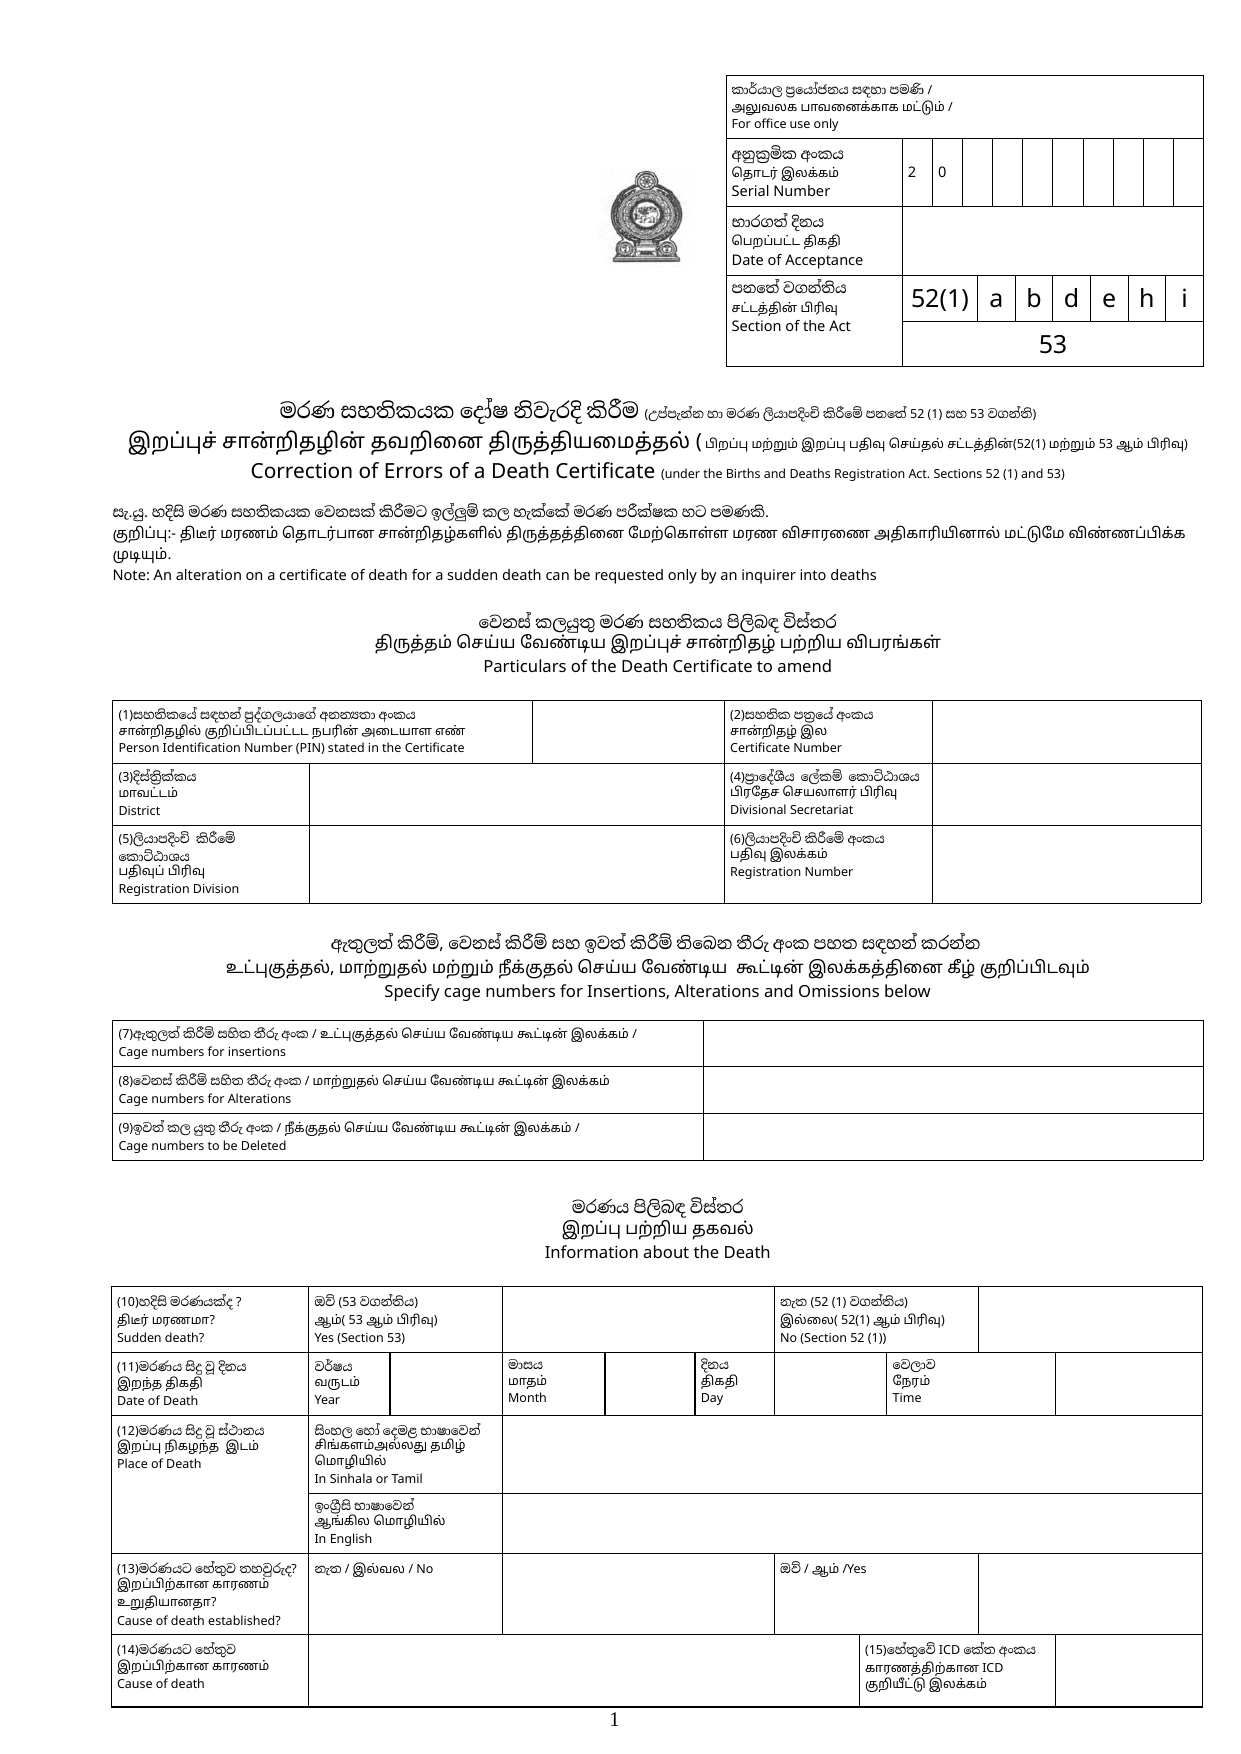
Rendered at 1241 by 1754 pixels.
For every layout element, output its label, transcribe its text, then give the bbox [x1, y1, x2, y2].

table_cell e [1091, 276, 1128, 321]
table_cell [933, 826, 1201, 903]
table_cell වර්ෂය வருடம் Year [309, 1353, 389, 1415]
table_cell [1056, 1635, 1202, 1706]
table_cell (6)ලියාපදිංචි කිරීමේ අංකය பதிவு இலக்கம் Registration Number [725, 826, 932, 903]
table_cell භාරගත් දිනය பெறப்பட்ட திகதி Date of Acceptance [727, 207, 902, 275]
table_cell [1144, 139, 1173, 206]
table_header (2)සහතික පත්‍රයේ අංකය சான்றிதழ் இல Certificate Number [725, 701, 932, 762]
table_cell (14)මරණයට හේතුව இறப்பிற்கான காரணம் Cause of death [112, 1635, 308, 1706]
table_cell (12)මරණය සිදු වූ ස්ථානය இறப்பு நிகழந்த இடம் Place of Death [112, 1416, 308, 1553]
table_cell 0 [933, 139, 962, 206]
table_cell (8)වෙනස් කිරීම් සහිත තීරු අංක / மாற்றுதல் செய்ய வேண்டிய கூட்டின் இலக்கம் Cage numbers for Alterations [113, 1067, 703, 1113]
table_cell වෙලාව நேரம் Time [887, 1353, 1055, 1415]
table_header [503, 1287, 774, 1352]
table_cell [503, 1494, 1202, 1553]
table_cell [775, 1353, 886, 1415]
picture [598, 168, 693, 269]
text Correction of Errors of a Death Certificate (under the Births and Deaths Registration Act. Sections 52 (1) and 53) [112, 456, 1203, 485]
text මරණ සහතිකයක දෝෂ නිවැරදි කිරීම (උප්පැන්න හා මරණ ලියාපදිංචි කිරීමේ පනතේ 52 (1) සහ 53 වගන්ති) [112, 400, 1203, 426]
text Specify cage numbers for Insertions, Alterations and Omissions below [112, 980, 1203, 1002]
text ඇතුලත් කිරීම්, වෙනස් කිරීම් සහ ඉවත් කිරීම් තිබෙන තීරු අංක පහත සඳහන් කරන්න [112, 932, 1203, 956]
table_header [533, 701, 724, 762]
text Particulars of the Death Certificate to amend [112, 655, 1203, 677]
table_cell මාසය மாதம் Month [503, 1353, 604, 1415]
table_cell ඔව් / ஆம் /Yes [775, 1554, 978, 1634]
table_cell (13)මරණයට හේතුව තහවුරුද? இறப்பிற்கான காரணம் உறுதியானதா? Cause of death established? [112, 1554, 308, 1634]
table_cell (11)මරණය සිදු වූ දිනය இறந்த திகதி Date of Death [112, 1353, 308, 1415]
table_cell [309, 1635, 859, 1706]
table_cell h [1129, 276, 1165, 321]
table_cell [1056, 1353, 1202, 1415]
table_cell [1114, 139, 1143, 206]
table_cell පනතේ වගන්තිය சட்டத்தின் பிரிவு Section of the Act [727, 276, 902, 366]
table_cell b [1016, 276, 1052, 321]
table_cell 2 [903, 139, 932, 206]
table_cell [503, 1416, 1202, 1493]
table_cell 52(1) [903, 276, 977, 321]
table_cell [310, 826, 724, 903]
table_cell අනුක්‍රමික අංකය தொடர் இலக்கம் Serial Number [727, 139, 902, 206]
table_cell [979, 1554, 1202, 1634]
table_cell (4)ප්‍රාදේශීය ලේකම් කොට්ඨාශය பிரதேச செயலாளர் பிரிவு Divisional Secretariat [725, 764, 932, 824]
table_header [979, 1287, 1202, 1352]
table_header [331, 75, 726, 138]
text සැ.යු. හදිසි මරණ සහතිකයක වෙනසක් කිරීමට ඉල්ලුම් කල හැක්කේ මරණ පරීක්ෂක හට පමණකි. [112, 502, 1203, 523]
table_cell දිනය திகதி Day [696, 1353, 774, 1415]
table_header නැත (52 (1) වගන්තිය) இல்லை( 52(1) ஆம் பிரிவு) No (Section 52 (1)) [775, 1287, 978, 1352]
table_cell [606, 1353, 694, 1415]
table_cell [310, 764, 724, 824]
text இறப்பு பற்றிய தகவல் [112, 1220, 1203, 1241]
table_header (1)සහතිකයේ සඳහන් පුද්ගලයාගේ අනන්‍යතා අංකය சான்றிதழில் குறிப்பிடப்பட்டட நபரின் அடையாள எண் Person Identification Number (PIN) stated in the Certificate [113, 701, 532, 762]
table_cell [1084, 139, 1113, 206]
table_cell [391, 1353, 502, 1415]
table_cell [1023, 139, 1052, 206]
text திருத்தம் செய்ய வேண்டிய இறப்புச் சான்றிதழ் பற்றிய விபரங்கள் [112, 634, 1203, 655]
table_cell නැත / இல்வல / No [309, 1554, 502, 1634]
table_header ඔව් (53 වගන්තිය) ஆம்( 53 ஆம் பிரிவு) Yes (Section 53) [309, 1287, 502, 1352]
table_cell [903, 207, 1203, 275]
text මරණය පිලිබඳ විස්තර [112, 1199, 1203, 1220]
table_cell (5)ලියාපදිංචි කිරීමේ කොට්ඨාශය பதிவுப் பிரிவு Registration Division [113, 826, 309, 903]
table_header [704, 1021, 1203, 1066]
table_cell a [978, 276, 1015, 321]
table_cell (9)ඉවත් කල යුතු තීරු අංක / நீக்குதல் செய்ய வேண்டிய கூட்டின் இலக்கம் / Cage numbers to be Deleted [113, 1114, 703, 1159]
table_cell d [1053, 276, 1090, 321]
table_cell [331, 138, 726, 206]
table_header [933, 701, 1201, 762]
table_cell [704, 1114, 1203, 1159]
table_header (7)ඇතුලත් කිරීම් සහිත තීරු අංක / உட்புகுத்தல் செய்ய வேண்டிய கூட்டின் இலக்கம் / Cage numbers for insertions [113, 1021, 703, 1066]
table_cell සිංහල හෝ දෙමළ භාෂාවෙන් சிங்களம்அல்லது தமிழ் மொழியில் In Sinhala or Tamil [309, 1416, 502, 1493]
table_cell (15)හේතුවේ ICD කේත අංකය காரணத்திற்கான ICD குறியீட்டு இலக்கம் [860, 1635, 1055, 1706]
text இறப்புச் சான்றிதழின் தவறினை திருத்தியமைத்தல் ( பிறப்பு மற்றும் இறப்பு பதிவு செய்தல் சட்டத்தின்(52(1) மற்றும் 53 ஆம் பிரிவு) [112, 426, 1203, 456]
text உட்புகுத்தல், மாற்றுதல் மற்றும் நீக்குதல் செய்ய வேண்டிய கூட்டின் இலக்கத்தினை கீழ் குறிப்பிடவும் [112, 956, 1203, 980]
table_cell [963, 139, 992, 206]
table_cell [1174, 139, 1203, 206]
table_cell [704, 1067, 1203, 1113]
table_header කාර්යාල ප්‍රයෝජනය සඳහා පමණි / அலுவலக பாவனைக்காக மட்டும் / For office use only [727, 76, 1203, 138]
table_cell [1053, 139, 1083, 206]
table_cell [933, 764, 1201, 824]
text වෙනස් කලයුතු මරණ සහතිකය පිලිබඳ විස්තර [112, 613, 1203, 634]
table_cell [503, 1554, 774, 1634]
table_cell 53 [903, 322, 1203, 366]
table_cell (3)දිස්ත්‍රික්කය மாவட்டம் District [113, 764, 309, 824]
text Note: An alteration on a certificate of death for a sudden death can be requested only by an inquirer into deaths [112, 565, 1203, 585]
text Information about the Death [112, 1241, 1203, 1263]
table_cell ඉංග්‍රීසි භාෂාවෙන් ஆங்கில மொழியில் In English [309, 1494, 502, 1553]
table_cell i [1166, 276, 1203, 321]
table_cell [993, 139, 1022, 206]
table_header (10)හදිසි මරණයක්ද ? திடீர் மரணமா? Sudden death? [112, 1287, 308, 1352]
text குறிப்பு:- திடீர் மரணம் தொடர்பான சான்றிதழ்களில் திருத்தத்தினை மேற்கொள்ள மரண விசாரணை அதிகாரியினால் மட்டுமே விண்ணப்பிக்க முடியும். [112, 523, 1203, 565]
table_cell [331, 206, 726, 366]
